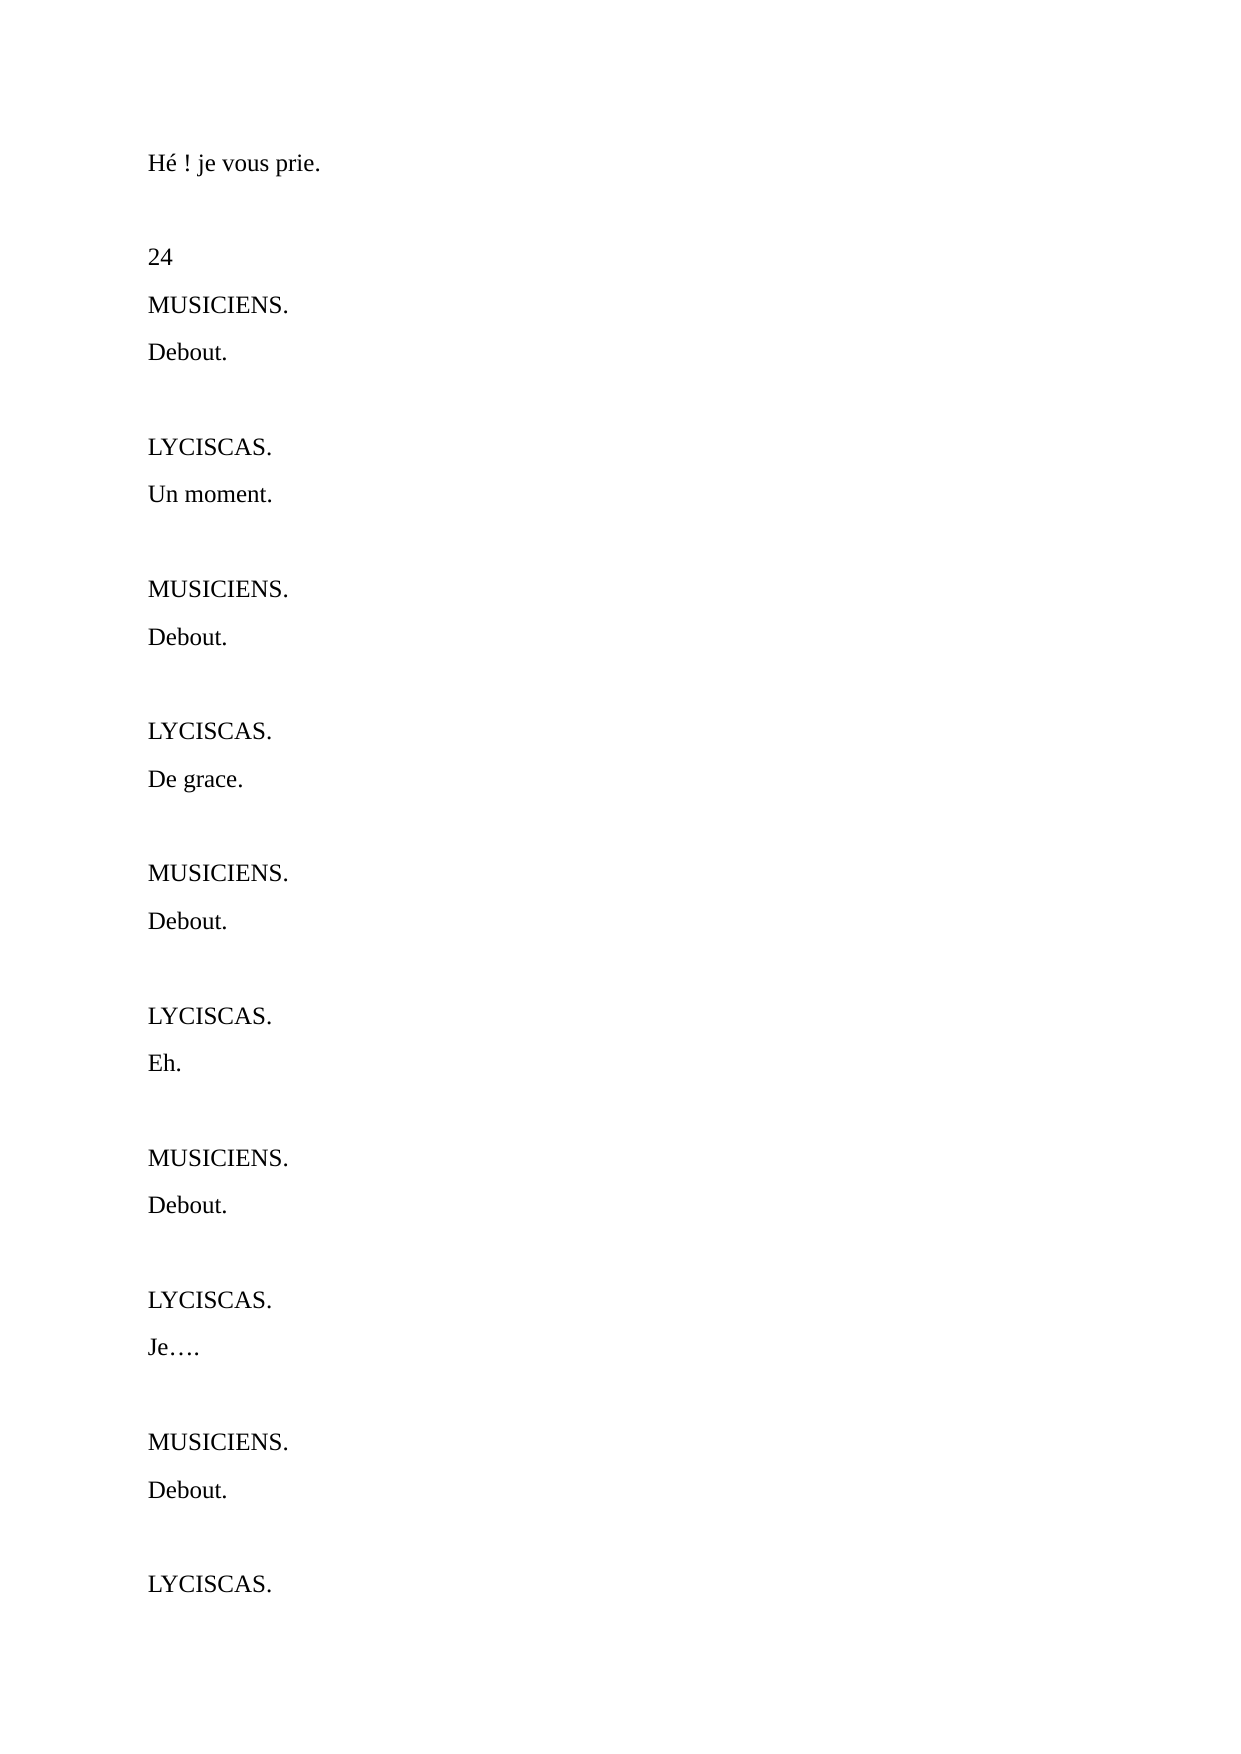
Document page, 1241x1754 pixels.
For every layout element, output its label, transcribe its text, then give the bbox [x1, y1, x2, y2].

text LYCISCAS. [148, 1569, 1093, 1598]
text Un moment. [148, 479, 1093, 508]
text Debout. [148, 622, 1093, 650]
text 24 [148, 242, 1093, 271]
text Debout. [148, 1475, 1093, 1503]
text Debout. [148, 1190, 1093, 1219]
text Eh. [148, 1048, 1093, 1077]
text Debout. [148, 906, 1093, 935]
text De grace. [148, 764, 1093, 792]
text LYCISCAS. [148, 432, 1093, 461]
text MUSICIENS. [148, 574, 1093, 603]
text LYCISCAS. [148, 716, 1093, 745]
text MUSICIENS. [148, 290, 1093, 318]
text MUSICIENS. [148, 1143, 1093, 1172]
text MUSICIENS. [148, 1427, 1093, 1456]
text MUSICIENS. [148, 858, 1093, 887]
text LYCISCAS. [148, 1001, 1093, 1029]
text Je…. [148, 1332, 1093, 1361]
text LYCISCAS. [148, 1285, 1093, 1314]
text Debout. [148, 337, 1093, 366]
text Hé ! je vous prie. [148, 148, 1093, 176]
